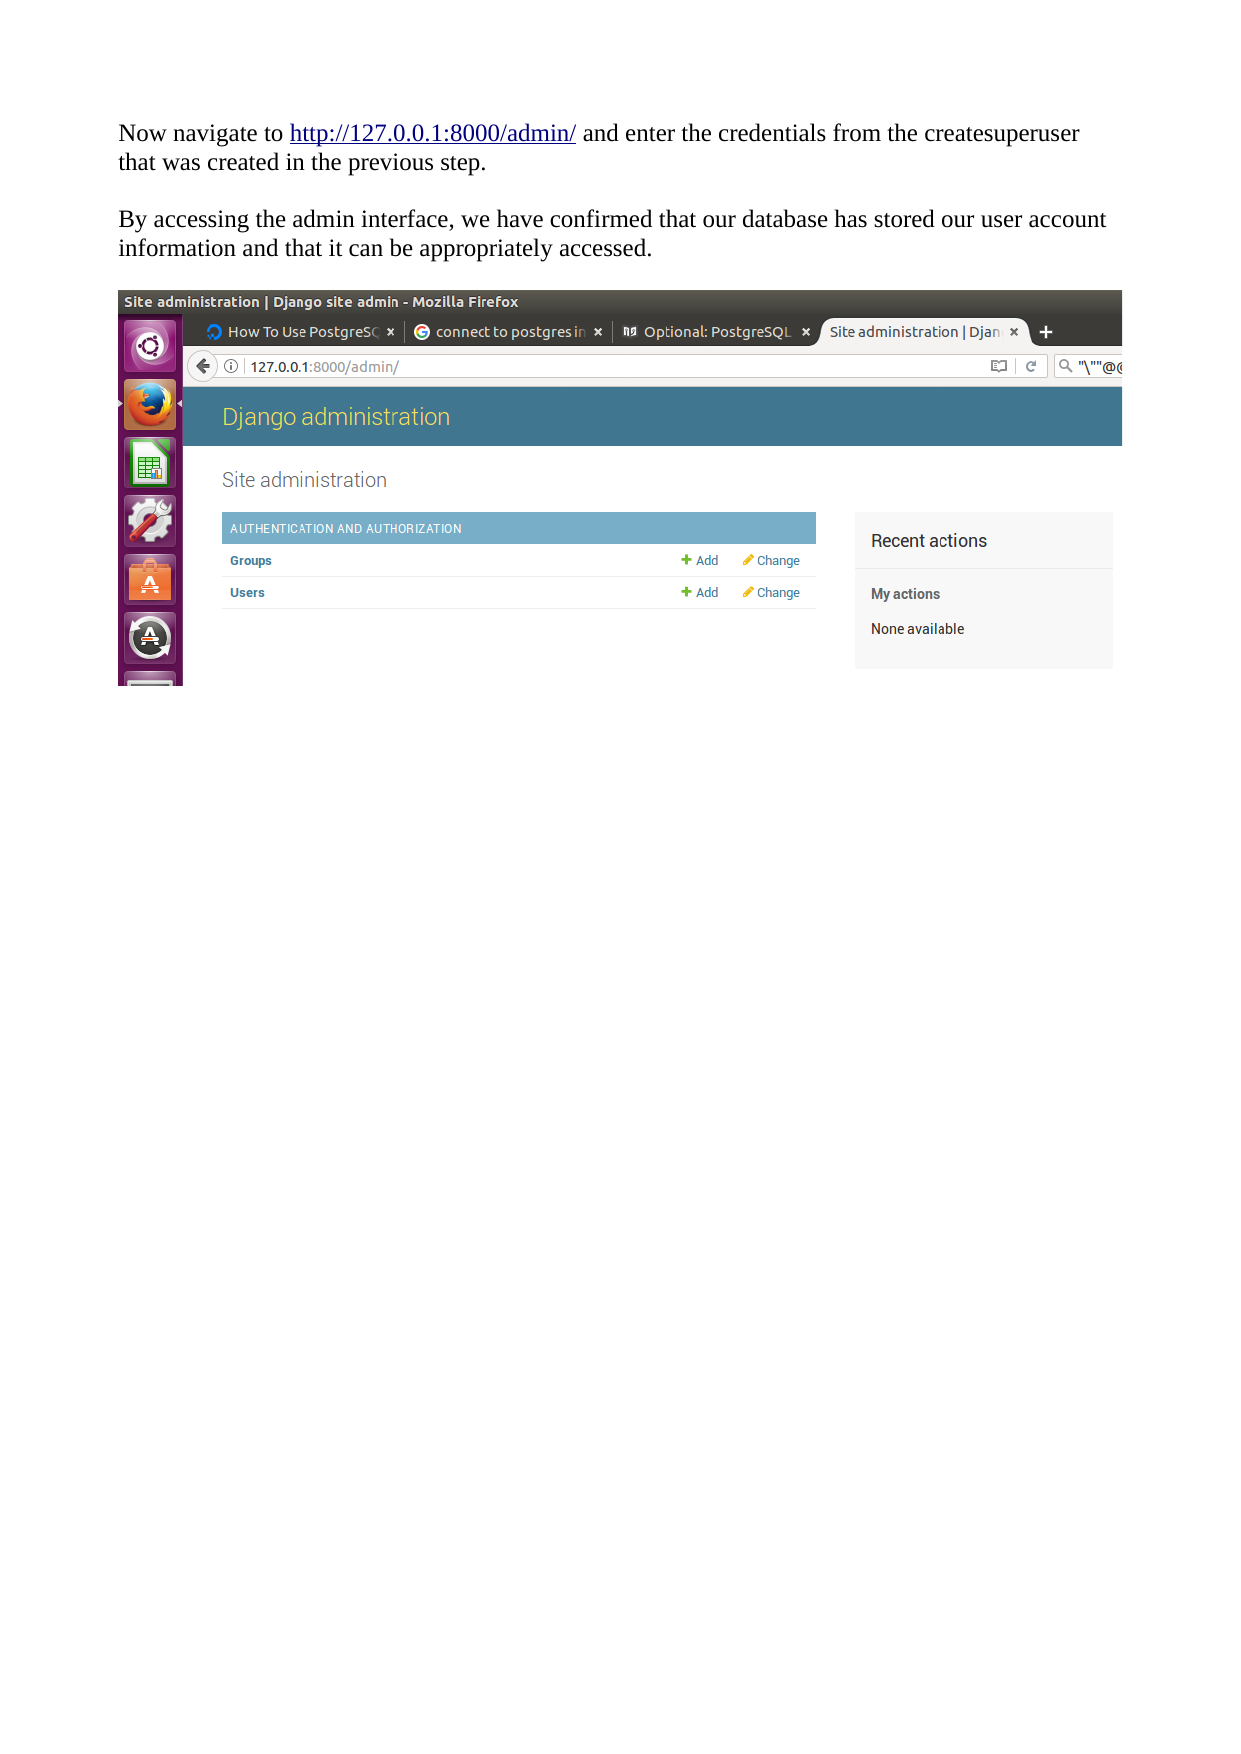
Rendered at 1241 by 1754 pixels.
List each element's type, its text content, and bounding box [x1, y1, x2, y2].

picture [118, 290, 1123, 686]
text Now navigate to http://127.0.0.1:8000/admin/ and enter the credentials from the createsuperuser that was created in the previous step. [118, 118, 1122, 176]
text By accessing the admin interface, we have confirmed that our database has stored our user account information and that it can be appropriately accessed. [118, 204, 1122, 262]
